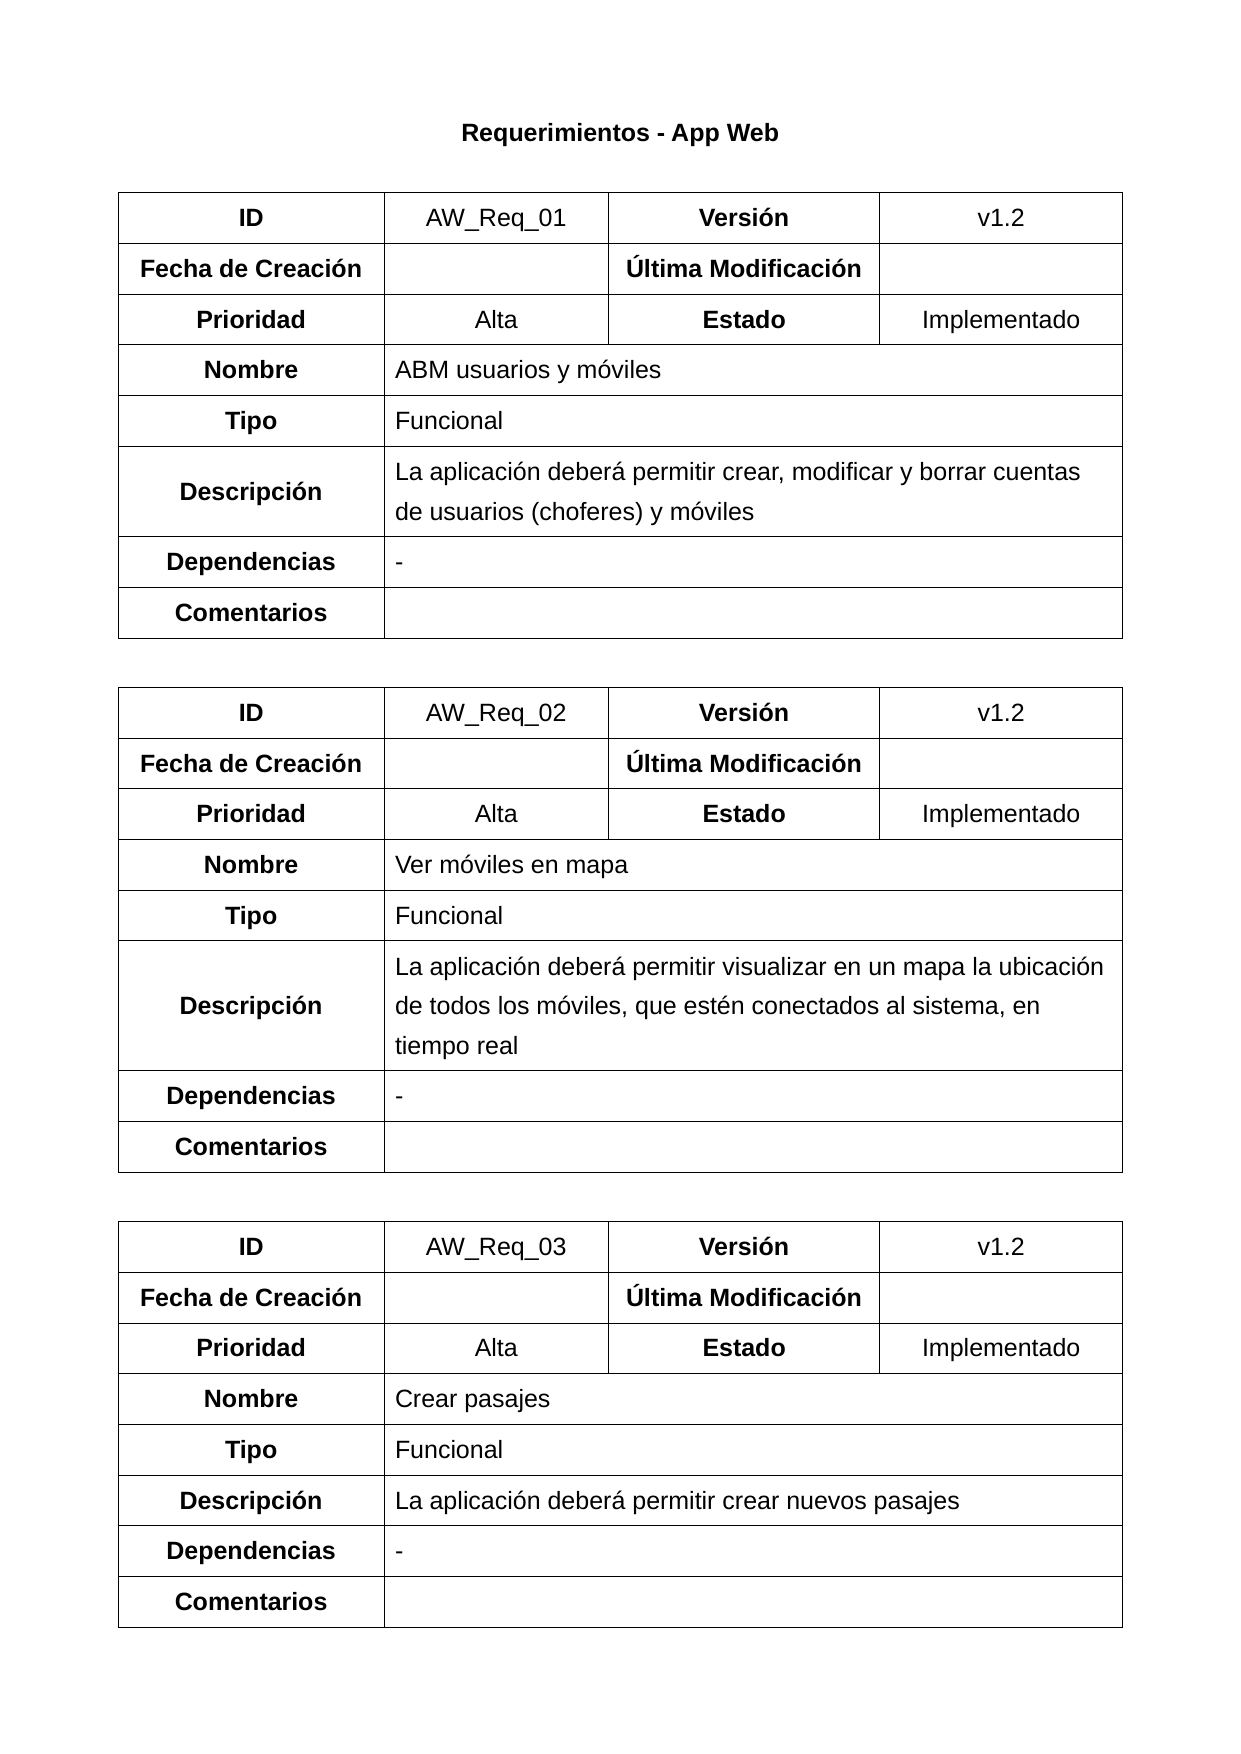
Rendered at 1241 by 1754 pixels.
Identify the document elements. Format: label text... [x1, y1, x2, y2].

table_cell [385, 244, 608, 294]
table_cell Nombre [119, 840, 384, 890]
table_header v1.2 [880, 193, 1122, 243]
table_cell Alta [385, 295, 608, 344]
table_cell Prioridad [119, 1324, 384, 1373]
table_cell Estado [609, 789, 879, 839]
table_cell Dependencias [119, 537, 384, 587]
table_cell Comentarios [119, 588, 384, 638]
table_cell La aplicación deberá permitir crear nuevos pasajes [385, 1476, 1122, 1525]
table_cell Estado [609, 295, 879, 344]
table_cell Dependencias [119, 1071, 384, 1121]
table_header ID [119, 688, 384, 737]
table_header AW_Req_02 [385, 688, 608, 737]
table_cell Comentarios [119, 1577, 384, 1627]
table_cell Funcional [385, 396, 1122, 446]
table_cell [385, 1577, 1122, 1627]
table_cell Ver móviles en mapa [385, 840, 1122, 890]
table_cell Comentarios [119, 1122, 384, 1172]
table_cell - [385, 537, 1122, 587]
table_cell Tipo [119, 891, 384, 940]
table_cell Funcional [385, 891, 1122, 940]
table_cell [385, 739, 608, 788]
table_cell Crear pasajes [385, 1374, 1122, 1424]
table_cell Implementado [880, 789, 1122, 839]
table_header ID [119, 193, 384, 243]
table_cell [880, 244, 1122, 294]
table_header AW_Req_03 [385, 1222, 608, 1272]
table_cell ABM usuarios y móviles [385, 345, 1122, 395]
table_cell Prioridad [119, 789, 384, 839]
table_cell Prioridad [119, 295, 384, 344]
table_cell - [385, 1526, 1122, 1576]
table_cell Descripción [119, 1476, 384, 1525]
table_cell Fecha de Creación [119, 1273, 384, 1322]
table_cell [385, 588, 1122, 638]
table_header ID [119, 1222, 384, 1272]
table_cell Tipo [119, 396, 384, 446]
table_cell Estado [609, 1324, 879, 1373]
table_header v1.2 [880, 688, 1122, 737]
table_header v1.2 [880, 1222, 1122, 1272]
table_cell Implementado [880, 1324, 1122, 1373]
table_cell Fecha de Creación [119, 739, 384, 788]
table_cell Última Modificación [609, 739, 879, 788]
table_cell [385, 1273, 608, 1322]
table_cell Nombre [119, 1374, 384, 1424]
table_cell La aplicación deberá permitir crear, modificar y borrar cuentas de usuarios (choferes) y móviles [385, 447, 1122, 536]
table_header AW_Req_01 [385, 193, 608, 243]
text Requerimientos - App Web [118, 118, 1122, 147]
table_cell - [385, 1071, 1122, 1121]
table_cell Alta [385, 1324, 608, 1373]
table_cell Fecha de Creación [119, 244, 384, 294]
table_cell Funcional [385, 1425, 1122, 1474]
table_cell Descripción [119, 941, 384, 1070]
table_header Versión [609, 1222, 879, 1272]
table_cell [880, 1273, 1122, 1322]
table_cell Alta [385, 789, 608, 839]
table_header Versión [609, 193, 879, 243]
table_header Versión [609, 688, 879, 737]
table_cell Descripción [119, 447, 384, 536]
table_cell Última Modificación [609, 1273, 879, 1322]
table_cell Dependencias [119, 1526, 384, 1576]
table_cell [385, 1122, 1122, 1172]
table_cell [880, 739, 1122, 788]
table_cell Tipo [119, 1425, 384, 1474]
table_cell Implementado [880, 295, 1122, 344]
table_cell La aplicación deberá permitir visualizar en un mapa la ubicación de todos los móviles, que estén conectados al sistema, en tiempo real [385, 941, 1122, 1070]
table_cell Última Modificación [609, 244, 879, 294]
table_cell Nombre [119, 345, 384, 395]
